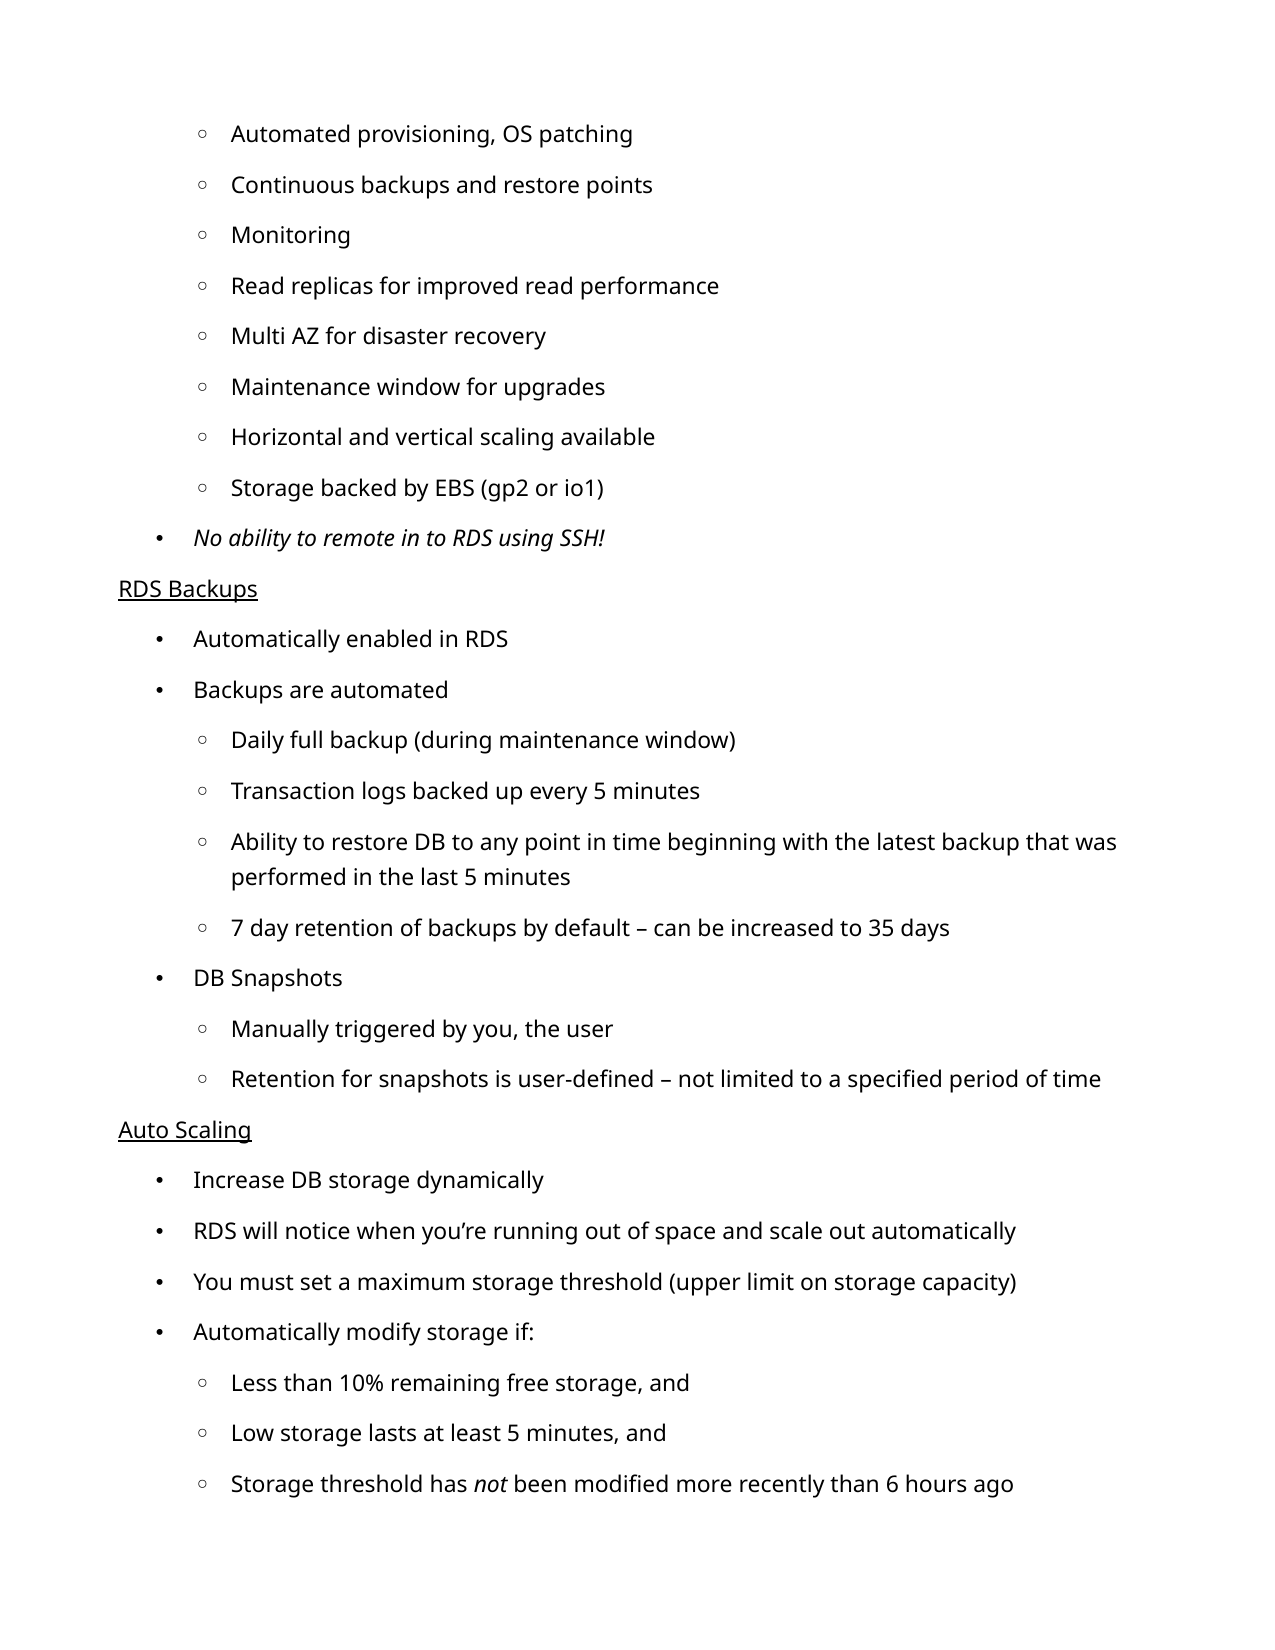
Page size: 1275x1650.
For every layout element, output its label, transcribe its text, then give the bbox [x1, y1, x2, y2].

list RDS will notice when you’re running out of space and scale out automatically [156, 1215, 1157, 1246]
list Automated provisioning, OS patching [193, 118, 1157, 149]
list Less than 10% remaining free storage, and [193, 1367, 1157, 1398]
list Retention for snapshots is user-defined – not limited to a specified period of time [193, 1063, 1157, 1095]
list Maintenance window for upgrades [193, 371, 1157, 402]
text RDS Backups [118, 573, 1157, 604]
list Manually triggered by you, the user [193, 1013, 1157, 1044]
list Automatically modify storage if: [156, 1316, 1157, 1347]
list Automatically enabled in RDS [156, 623, 1157, 654]
list 7 day retention of backups by default – can be increased to 35 days [193, 912, 1157, 943]
list DB Snapshots [156, 962, 1157, 994]
list Backups are automated [156, 674, 1157, 705]
list No ability to remote in to RDS using SSH! [156, 522, 1157, 553]
list Daily full backup (during maintenance window) [193, 724, 1157, 756]
list Storage backed by EBS (gp2 or io1) [193, 472, 1157, 503]
list Read replicas for improved read performance [193, 270, 1157, 301]
text Auto Scaling [118, 1114, 1157, 1145]
list You must set a maximum storage threshold (upper limit on storage capacity) [156, 1266, 1157, 1297]
list Increase DB storage dynamically [156, 1164, 1157, 1196]
list Horizontal and vertical scaling available [193, 421, 1157, 452]
list Storage threshold has not been modified more recently than 6 hours ago [193, 1468, 1157, 1499]
list Multi AZ for disaster recovery [193, 320, 1157, 351]
list Ability to restore DB to any point in time beginning with the latest backup that was performed in the last 5 minutes [193, 825, 1157, 893]
list Monitoring [193, 219, 1157, 250]
list Low storage lasts at least 5 minutes, and [193, 1417, 1157, 1448]
list Transaction logs backed up every 5 minutes [193, 775, 1157, 806]
list Continuous backups and restore points [193, 169, 1157, 200]
